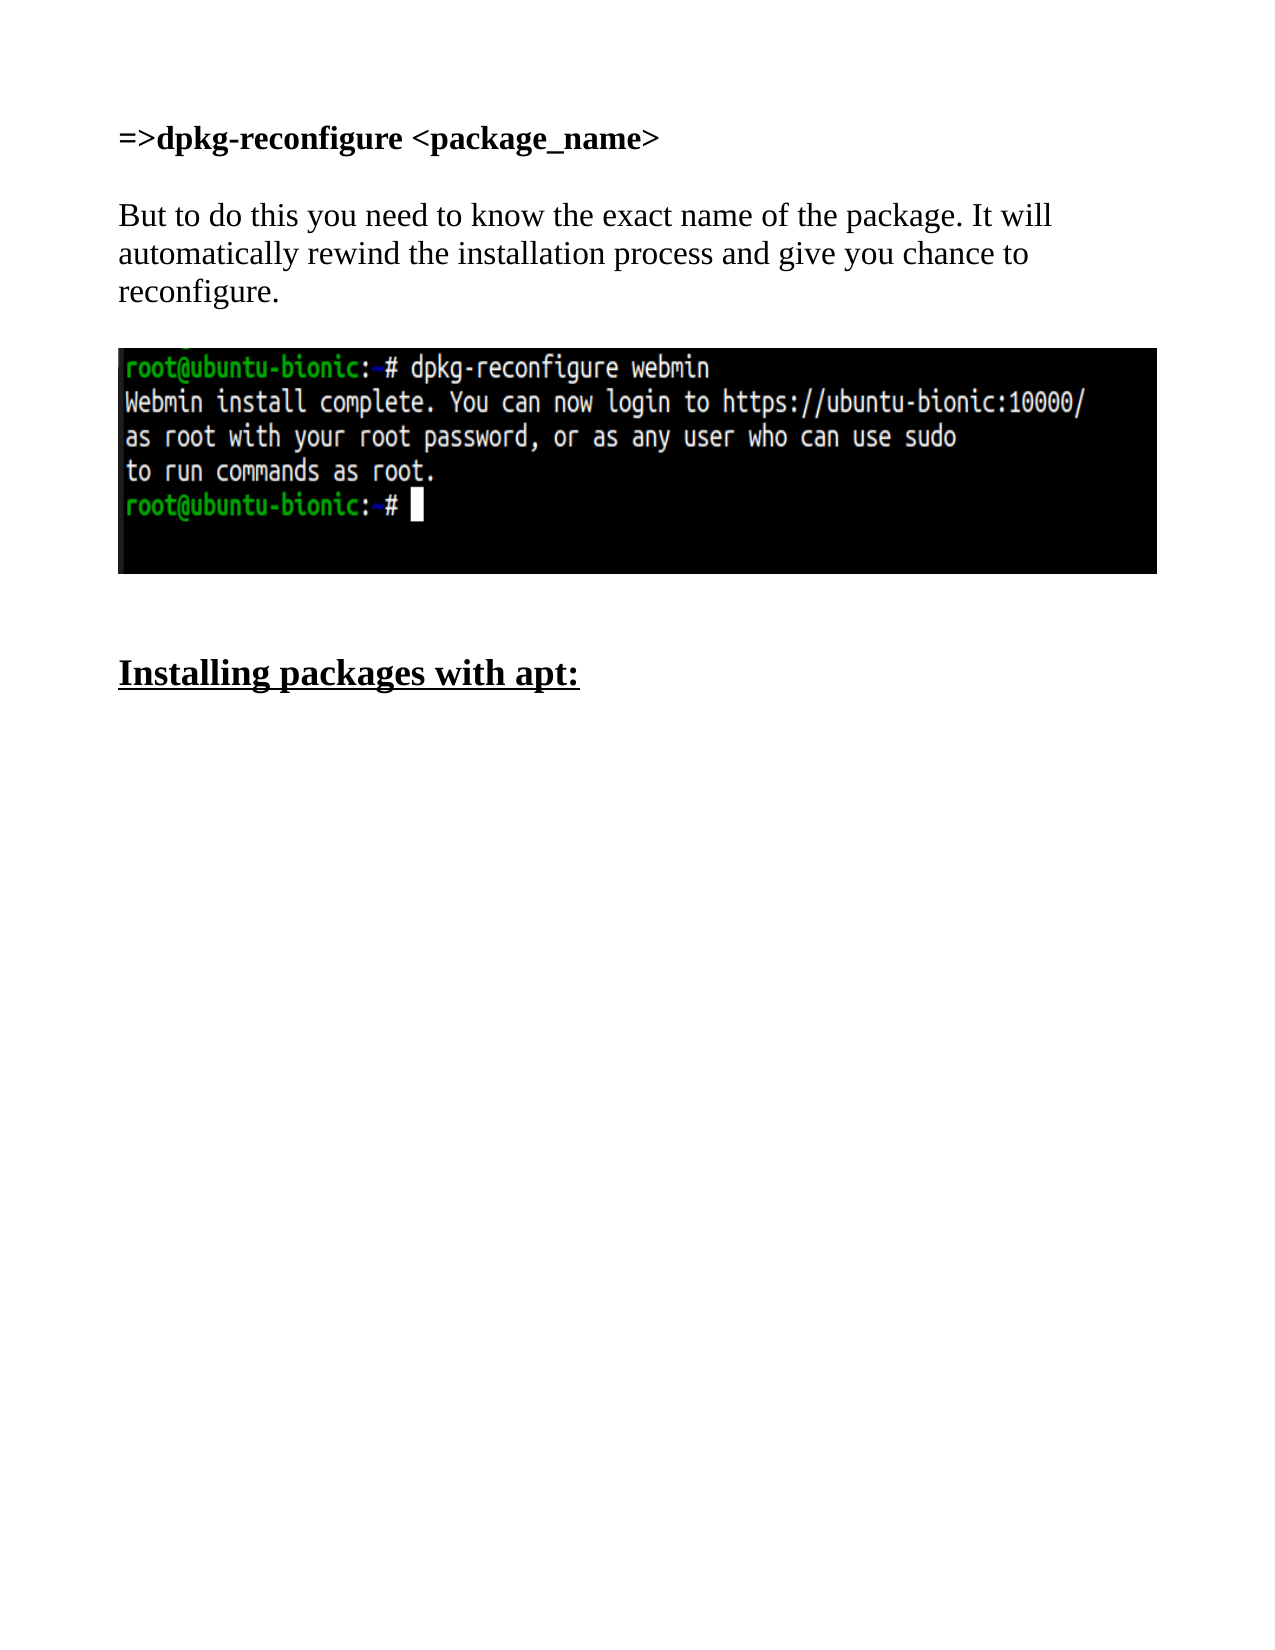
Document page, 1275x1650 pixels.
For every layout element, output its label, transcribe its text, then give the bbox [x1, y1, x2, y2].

picture [118, 348, 1157, 574]
text =>dpkg-reconfigure <package_name> [118, 118, 1157, 156]
text Installing packages with apt: [118, 650, 1157, 693]
text But to do this you need to know the exact name of the package. It will automatically rewind the installation process and give you chance to reconfigure. [118, 195, 1157, 310]
